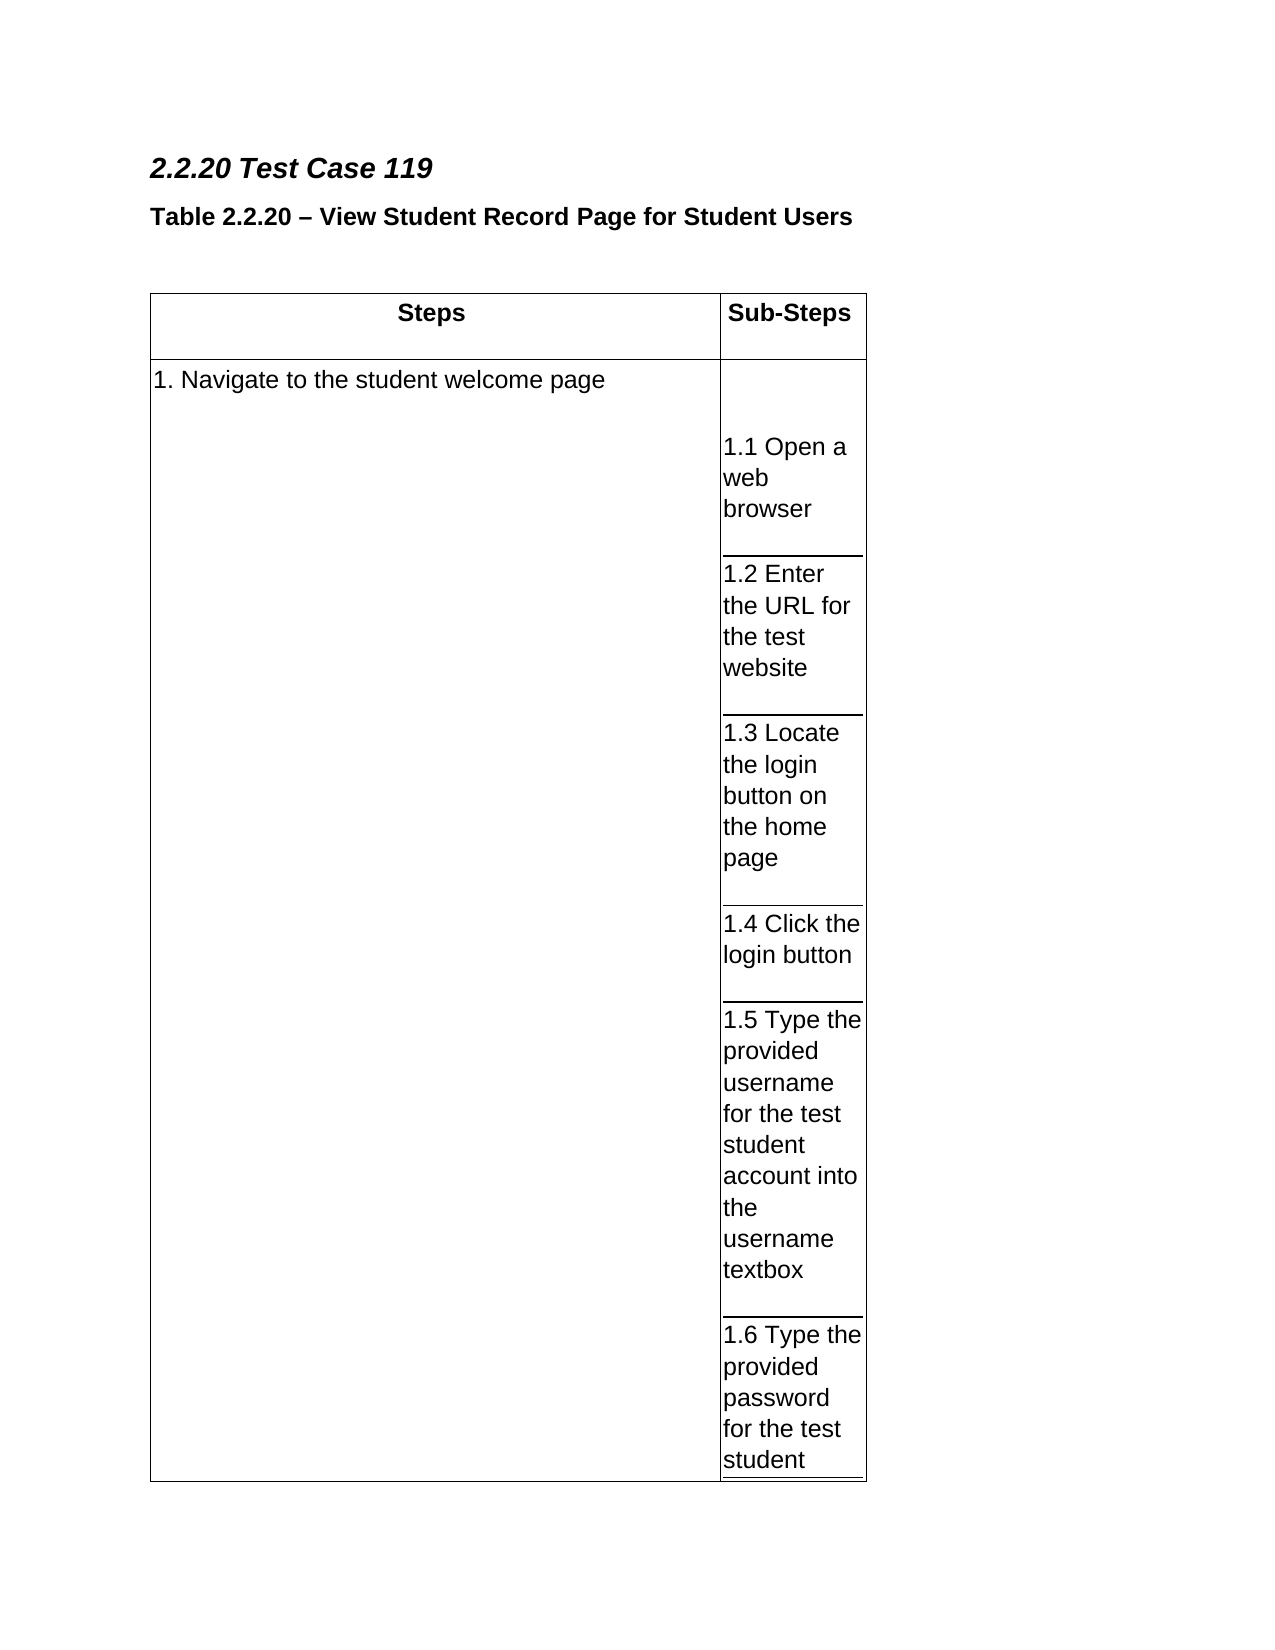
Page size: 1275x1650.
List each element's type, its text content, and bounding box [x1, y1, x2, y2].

text Table 2.2.20 – View Student Record Page for Student Users [150, 199, 1125, 230]
table_header 1.1 Open a web browser [723, 429, 863, 555]
text 2.2.20 Test Case 119 [150, 150, 1125, 184]
table_cell 1.6 Type the provided password for the test student [723, 1318, 863, 1477]
table_cell 1.2 Enter the URL for the test website [723, 557, 863, 714]
table_cell 1.5 Type the provided username for the test student account into the username textbox [723, 1003, 863, 1316]
table_cell 1. Navigate to the student welcome page [151, 360, 720, 1481]
table_cell 1.4 Click the login button [723, 906, 863, 1001]
table_header Sub-Steps [721, 294, 866, 359]
table_cell 1.3 Locate the login button on the home page [723, 716, 863, 904]
table_header Steps [151, 294, 720, 359]
table_cell [721, 360, 866, 1481]
